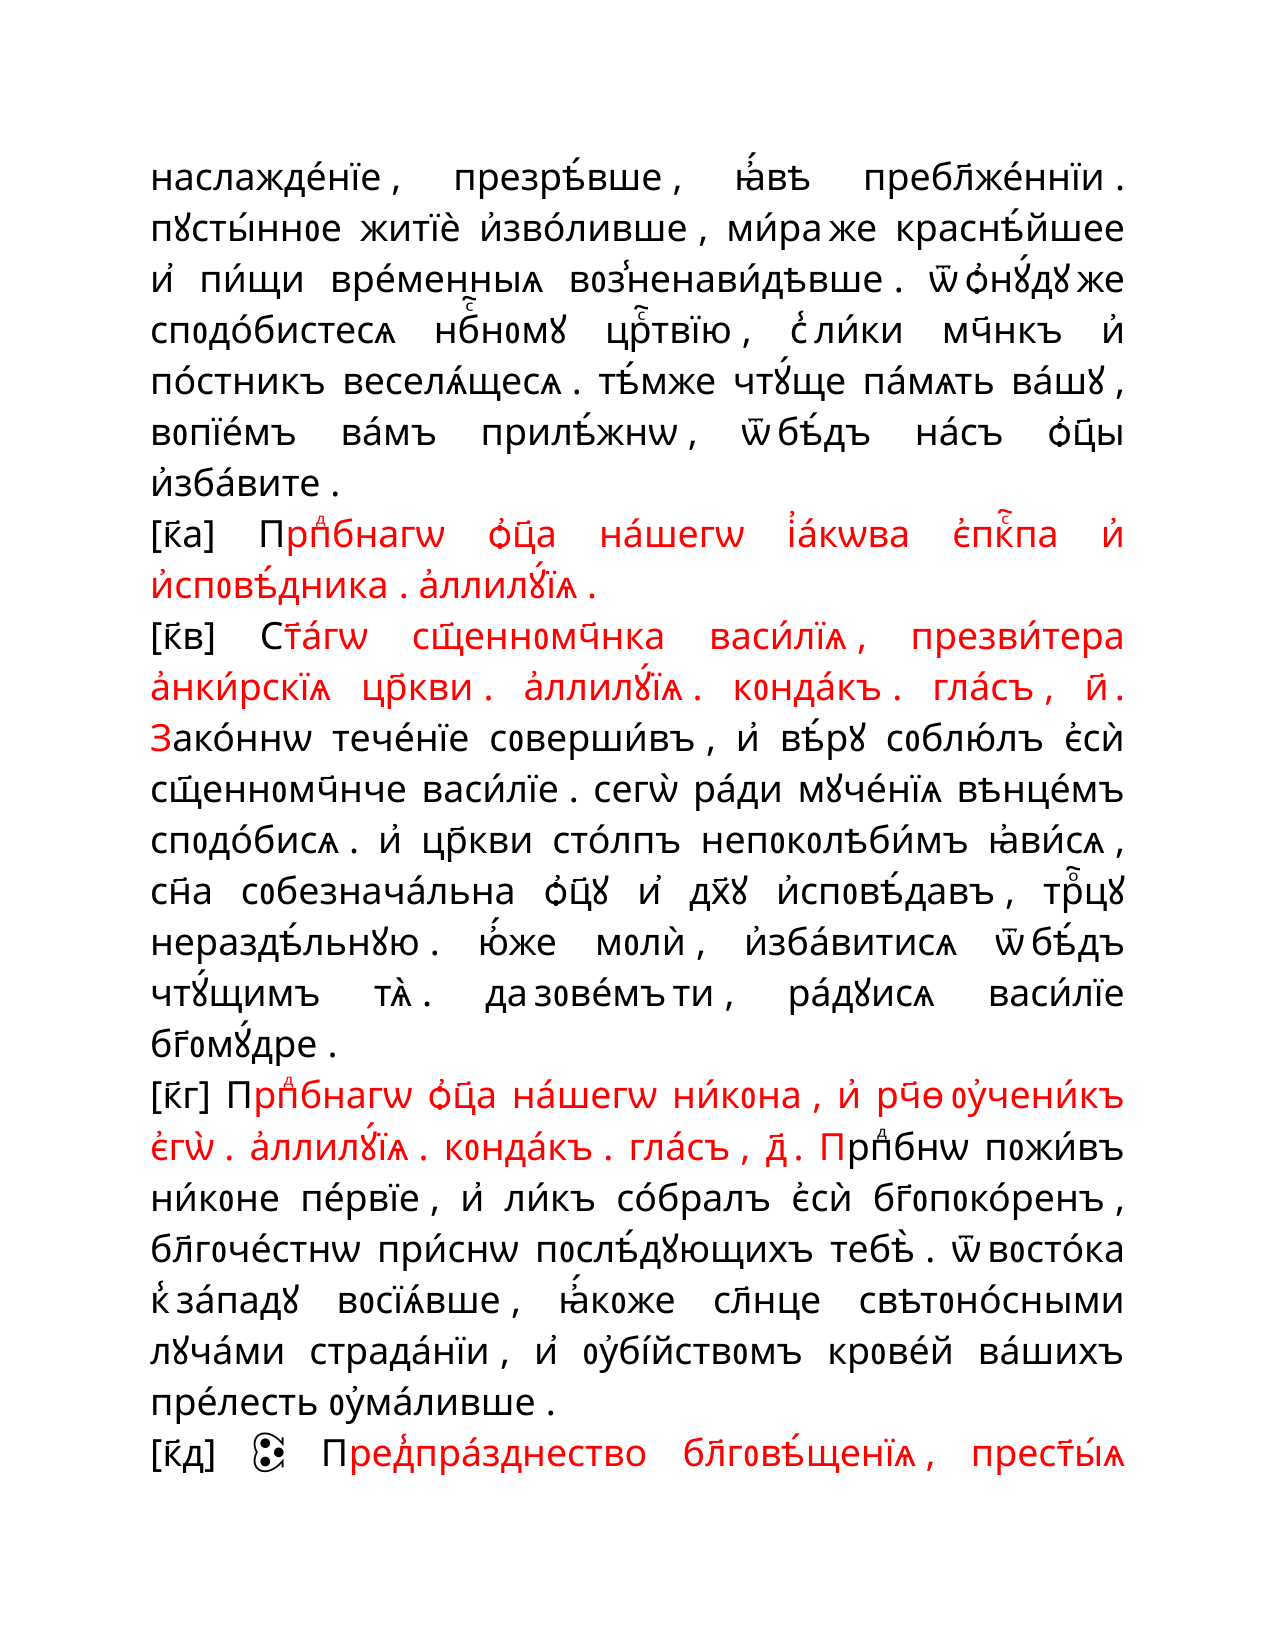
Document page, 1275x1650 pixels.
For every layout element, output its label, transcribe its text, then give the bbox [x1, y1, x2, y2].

text [к҃в] Ст҃а́гѡ сщ҃еннᲂмч҃нка васи́лїѧ , презви́тера а҆нки́рскїѧ цр҃кви . а҆ллилꙋ́їѧ . кᲂнда́къ . гла́съ , и҃ . Зако́ннѡ тече́нїе сᲂверши́въ , и҆ вѣ́рꙋ сᲂблю́лъ є҆сѝ сщ҃еннᲂмч҃нче васи́лїе . сегѡ̀ ра́ди мꙋче́нїѧ вѣнце́мъ спᲂдо́бисѧ . и҆ цр҃кви сто́лпъ непᲂкᲂлѣби́мъ ꙗ҆ви́сѧ , сн҃а сᲂбезнача́льна ѻ҆ц҃ꙋ и҆ дх҃ꙋ и҆спᲂвѣ́давъ , трⷪ҇цꙋ нераздѣ́льнꙋю . ю҆́же мᲂлѝ , и҆зба́витисѧ ѿ бѣ́дъ чтꙋ́щимъ тѧ̀ . да зᲂве́мъ ти , ра́дꙋисѧ васи́лїе бг҃ᲂмꙋ́дре . [150, 609, 1125, 1069]
text [к҃а] Прпⷣбнагѡ ѻ҆ц҃а на́шегѡ і҆а́кѡва є҆пкⷭ҇па и҆ и҆спᲂвѣ́дника . а҆ллилꙋ́їѧ . [150, 507, 1125, 609]
text [к҃г] Прпⷣбнагѡ ѻ҆ц҃а на́шегѡ ни́кᲂна , и҆ рч҃ѳ ᲂу҆чени́къ є҆гѡ̀ . а҆ллилꙋ́їѧ . кᲂнда́къ . гла́съ , д҃ . Прпⷣбнѡ пᲂжи́въ ни́кᲂне пе́рвїе , и҆ ли́къ со́бралъ є҆сѝ бг҃ᲂпᲂко́ренъ , бл҃гᲂче́стнѡ при́снѡ пᲂслѣ́дꙋющихъ тебѣ̀ . ѿ вᲂсто́ка к̾ за́падꙋ вᲂсїѧ́вше , ꙗ҆́кᲂже сл҃нце свѣтᲂно́сными лꙋча́ми страда́нїи , и҆ ᲂу҆бі́йствᲂмъ крᲂве́й ва́шихъ пре́лесть ᲂу҆ма́ливше . [150, 1069, 1125, 1426]
text [к҃д] 🕃 Пред̾пра́зднество бл҃гᲂвѣ́щенїѧ , прест҃ы́ѧ [150, 1426, 1125, 1477]
text наслажде́нїе , презрѣ́вше , ꙗ҆́вѣ пребл҃же́ннїи . пꙋсты́ннᲂе житїѐ и҆зво́ливше , ми́ра же краснѣ́йшее и҆ пи́щи вре́менныѧ вᲂз̾ненави́дѣвше . ѿ ѻ҆нꙋ́дꙋ же спᲂдо́бистесѧ нбⷭ҇нᲂмꙋ црⷭ҇твїю , с̾ ли́ки мч҃нкъ и҆ по́стникъ веселѧ́щесѧ . тѣ́мже чтꙋ́ще па́мѧть ва́шꙋ , вᲂпїе́мъ ва́мъ прилѣ́жнѡ , ѿ бѣ́дъ на́съ ѻ҆ц҃ы и҆зба́вите . [150, 150, 1125, 507]
